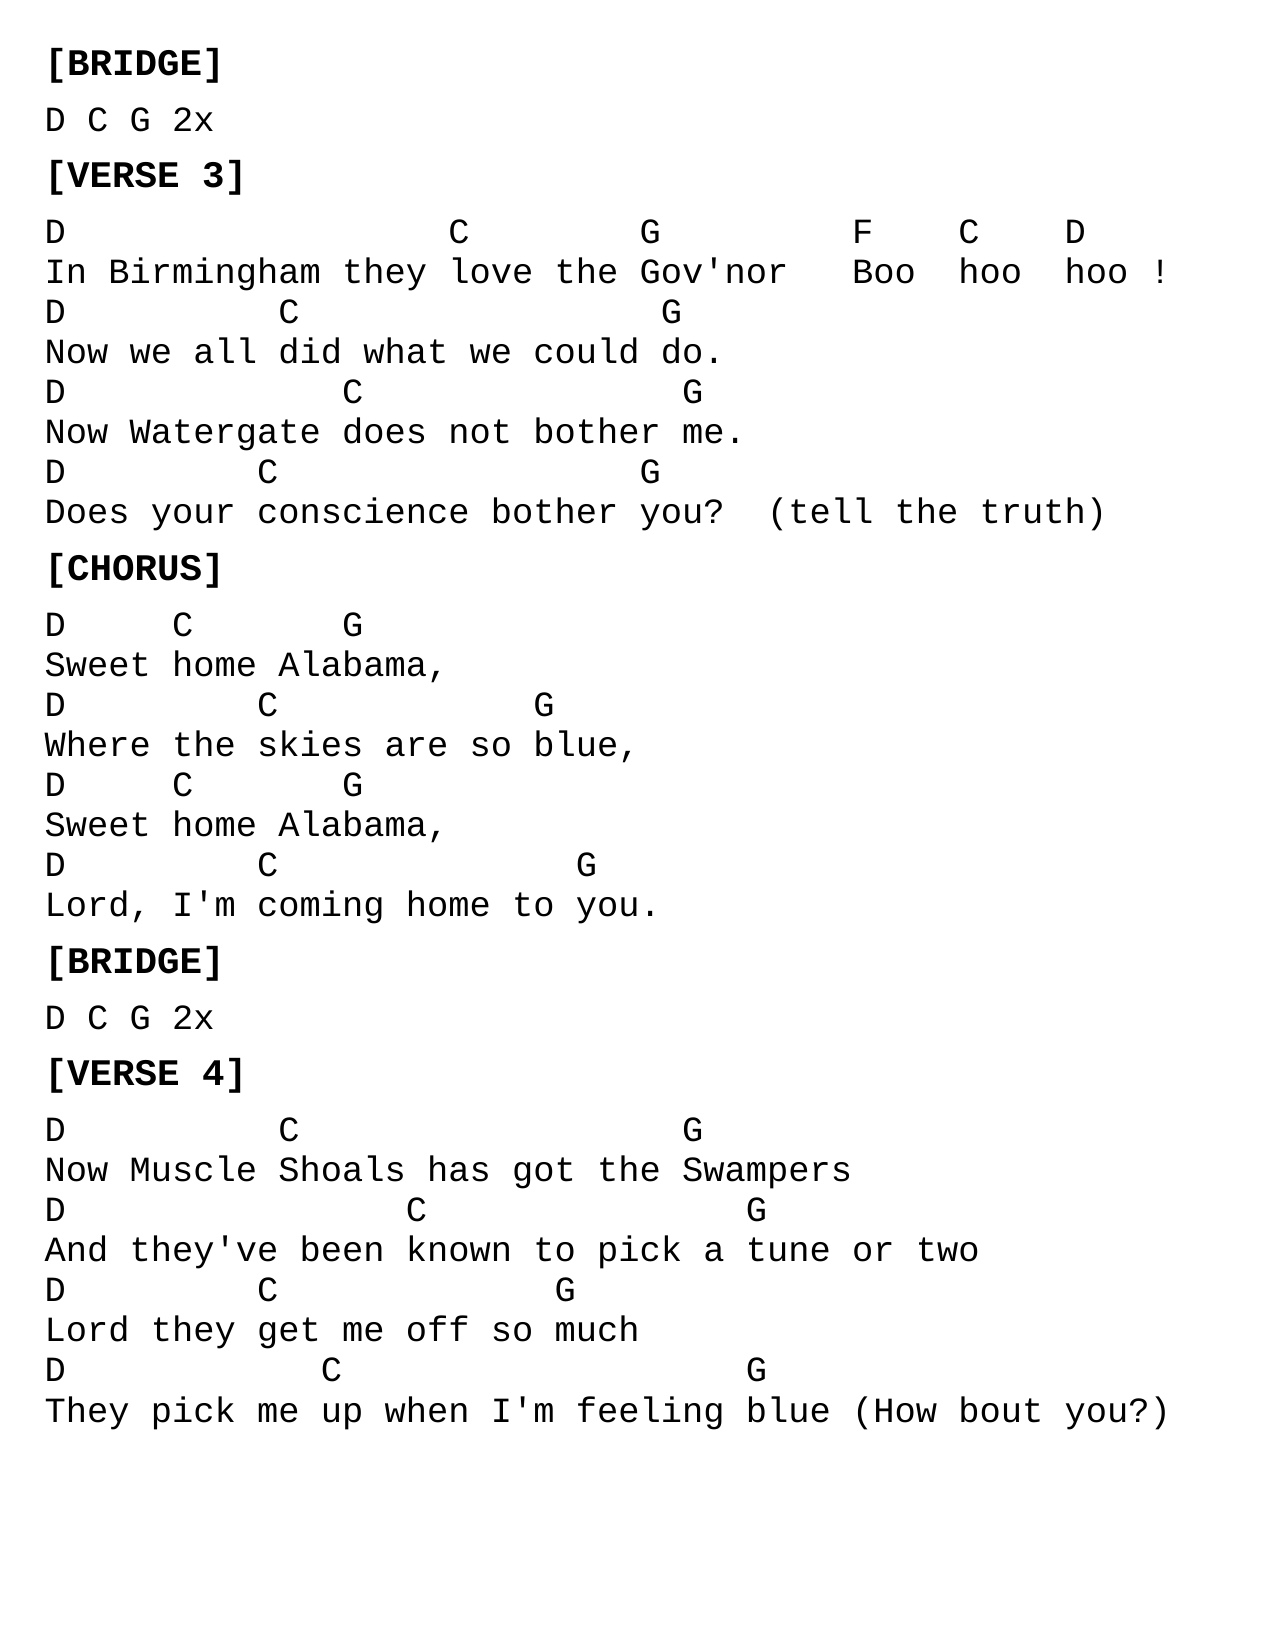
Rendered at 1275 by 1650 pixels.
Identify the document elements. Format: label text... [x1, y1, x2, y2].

text They pick me up when I'm feeling blue (How bout you?) [44, 1392, 1231, 1433]
text Now Muscle Shoals has got the Swampers [44, 1152, 1231, 1192]
text D C G F C D [44, 214, 1231, 254]
text D C G [44, 1352, 1231, 1392]
text D C G [44, 1272, 1231, 1312]
text D C G [44, 374, 1231, 414]
subtitle [BRIDGE] [44, 942, 1231, 985]
text D C G 2x [44, 999, 1231, 1040]
text D C G [44, 454, 1231, 494]
text Does your conscience bother you? (tell the truth) [44, 494, 1231, 534]
subtitle [BRIDGE] [44, 44, 1231, 87]
text Lord, I'm coming home to you. [44, 887, 1231, 927]
text Now Watergate does not bother me. [44, 414, 1231, 454]
text Sweet home Alabama, [44, 647, 1231, 687]
subtitle [VERSE 3] [44, 156, 1231, 199]
text In Birmingham they love the Gov'nor Boo hoo hoo ! [44, 254, 1231, 294]
text Sweet home Alabama, [44, 807, 1231, 847]
text D C G [44, 687, 1231, 727]
text Now we all did what we could do. [44, 334, 1231, 374]
text D C G 2x [44, 102, 1231, 142]
text Lord they get me off so much [44, 1312, 1231, 1352]
text Where the skies are so blue, [44, 727, 1231, 767]
text D C G [44, 1192, 1231, 1232]
subtitle [VERSE 4] [44, 1054, 1231, 1097]
text And they've been known to pick a tune or two [44, 1232, 1231, 1272]
text D C G [44, 607, 1231, 647]
text D C G [44, 847, 1231, 887]
subtitle [CHORUS] [44, 549, 1231, 592]
text D C G [44, 294, 1231, 334]
text D C G [44, 1112, 1231, 1152]
text D C G [44, 767, 1231, 807]
